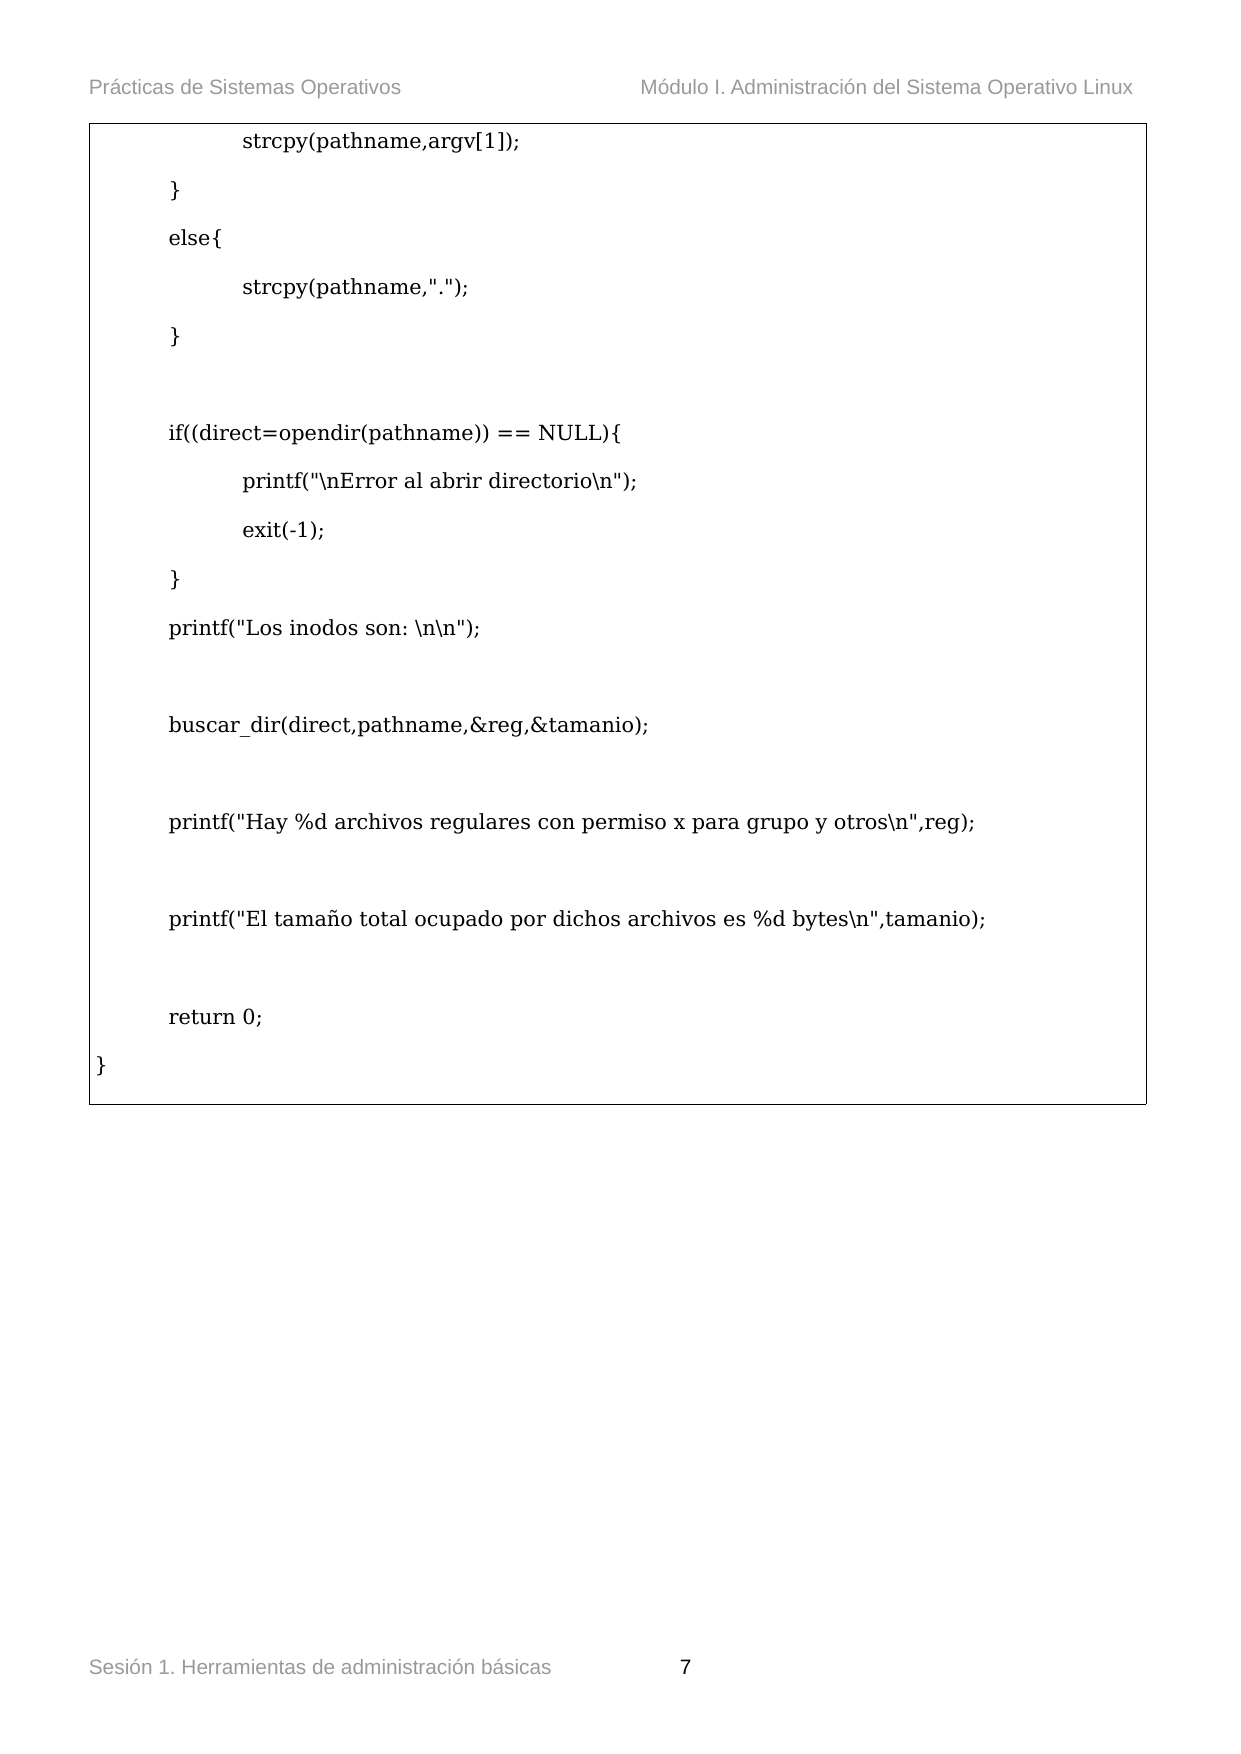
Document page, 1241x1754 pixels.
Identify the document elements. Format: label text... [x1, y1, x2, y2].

table_header strcpy(pathname,argv[1]); } else{ strcpy(pathname,"."); } if((direct=opendir(pathname)) == NULL){ printf("\nError al abrir directorio\n"); exit(-1); } printf("Los inodos son: \n\n"); buscar_dir(direct,pathname,&reg,&tamanio); printf("Hay %d archivos regulares con permiso x para grupo y otros\n",reg); printf("El tamaño total ocupado por dichos archivos es %d bytes\n",tamanio); return 0; } [90, 124, 1146, 1104]
